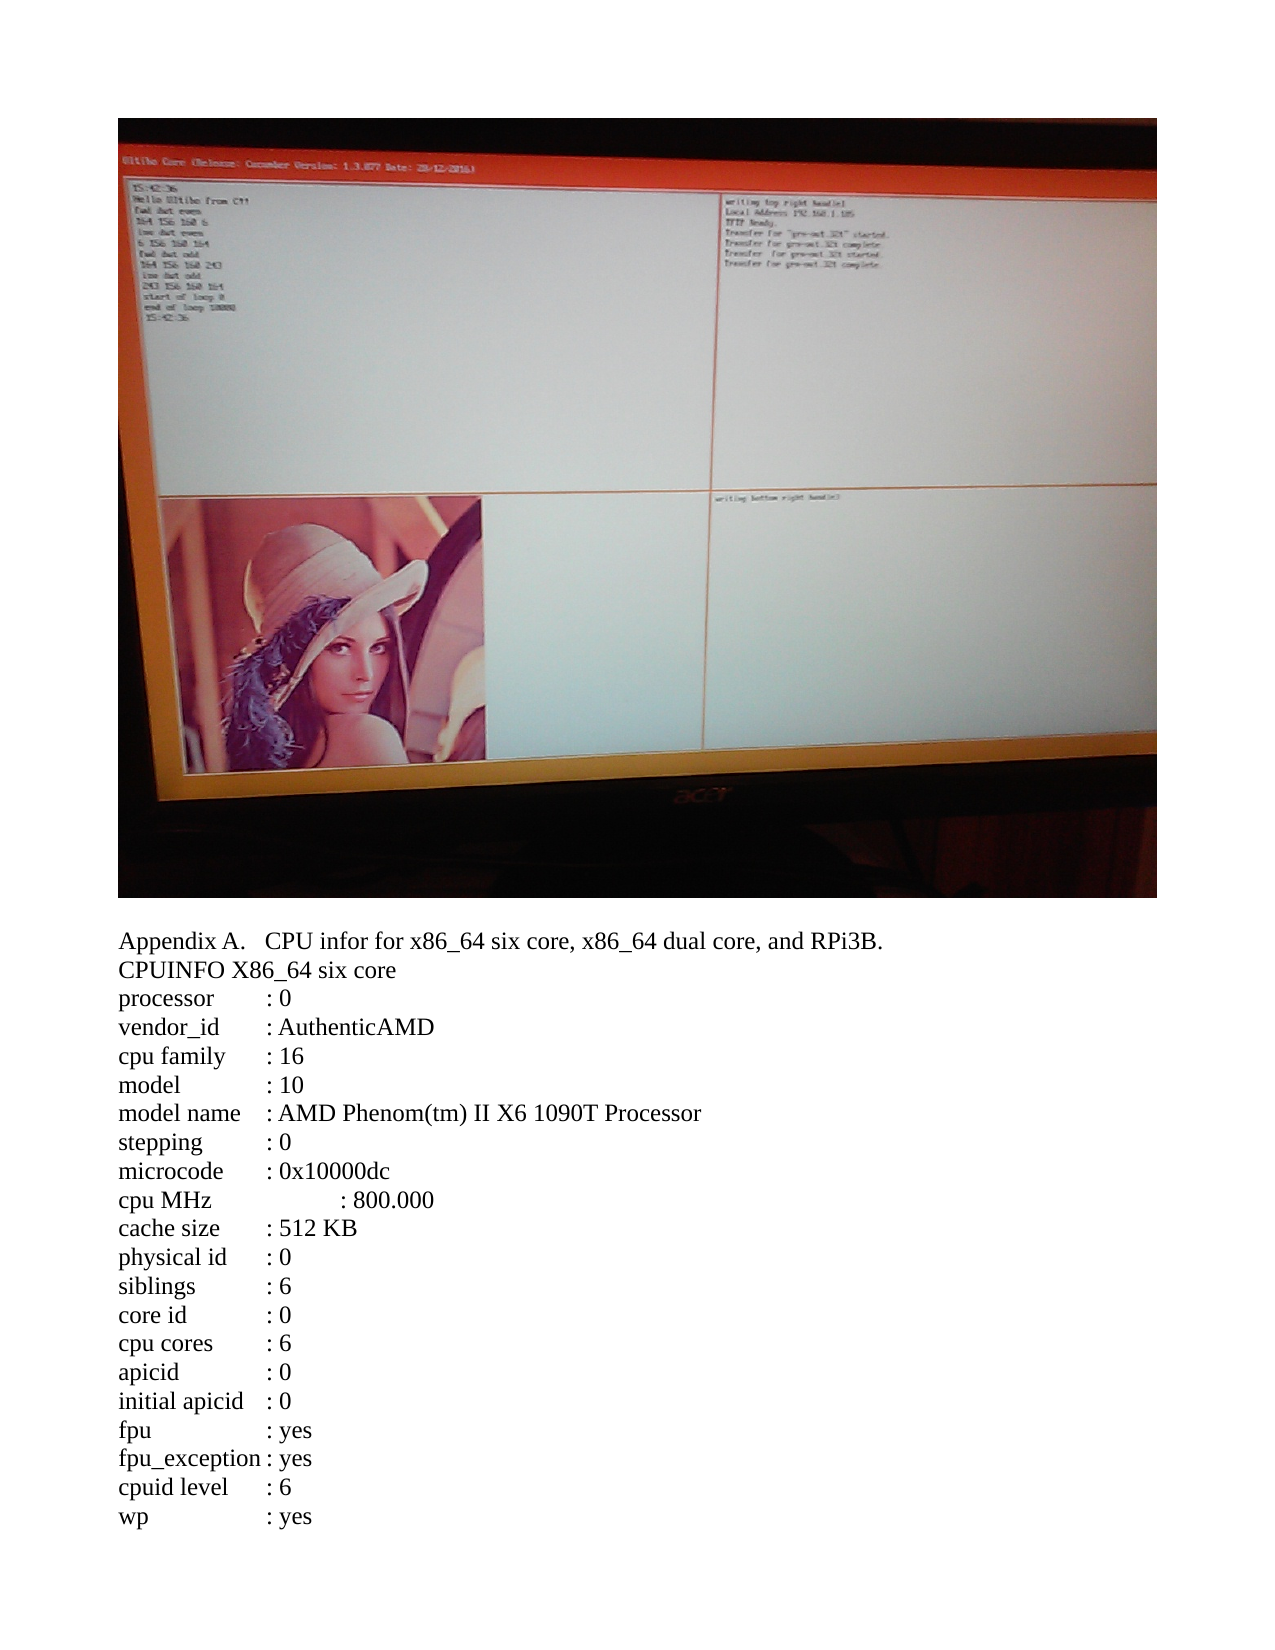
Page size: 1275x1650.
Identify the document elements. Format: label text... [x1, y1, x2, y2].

text cpu cores : 6 [118, 1328, 1157, 1357]
text cpu family : 16 [118, 1041, 1157, 1070]
text cpu MHz : 800.000 [118, 1185, 1157, 1213]
text cache size : 512 KB [118, 1213, 1157, 1242]
text apicid : 0 [118, 1357, 1157, 1386]
text Appendix A. CPU infor for x86_64 six core, x86_64 dual core, and RPi3B. [118, 926, 1157, 955]
text processor : 0 [118, 983, 1157, 1012]
text fpu_exception : yes [118, 1443, 1157, 1472]
text model : 10 [118, 1070, 1157, 1098]
text siblings : 6 [118, 1271, 1157, 1300]
text physical id : 0 [118, 1242, 1157, 1271]
text CPUINFO X86_64 six core [118, 955, 1157, 983]
text fpu : yes [118, 1415, 1157, 1443]
text model name : AMD Phenom(tm) II X6 1090T Processor [118, 1098, 1157, 1127]
text vendor_id : AuthenticAMD [118, 1012, 1157, 1041]
text core id : 0 [118, 1300, 1157, 1328]
text initial apicid : 0 [118, 1386, 1157, 1415]
picture [118, 118, 1157, 898]
text wp : yes [118, 1501, 1157, 1530]
text microcode : 0x10000dc [118, 1156, 1157, 1185]
text cpuid level : 6 [118, 1472, 1157, 1501]
text stepping : 0 [118, 1127, 1157, 1156]
